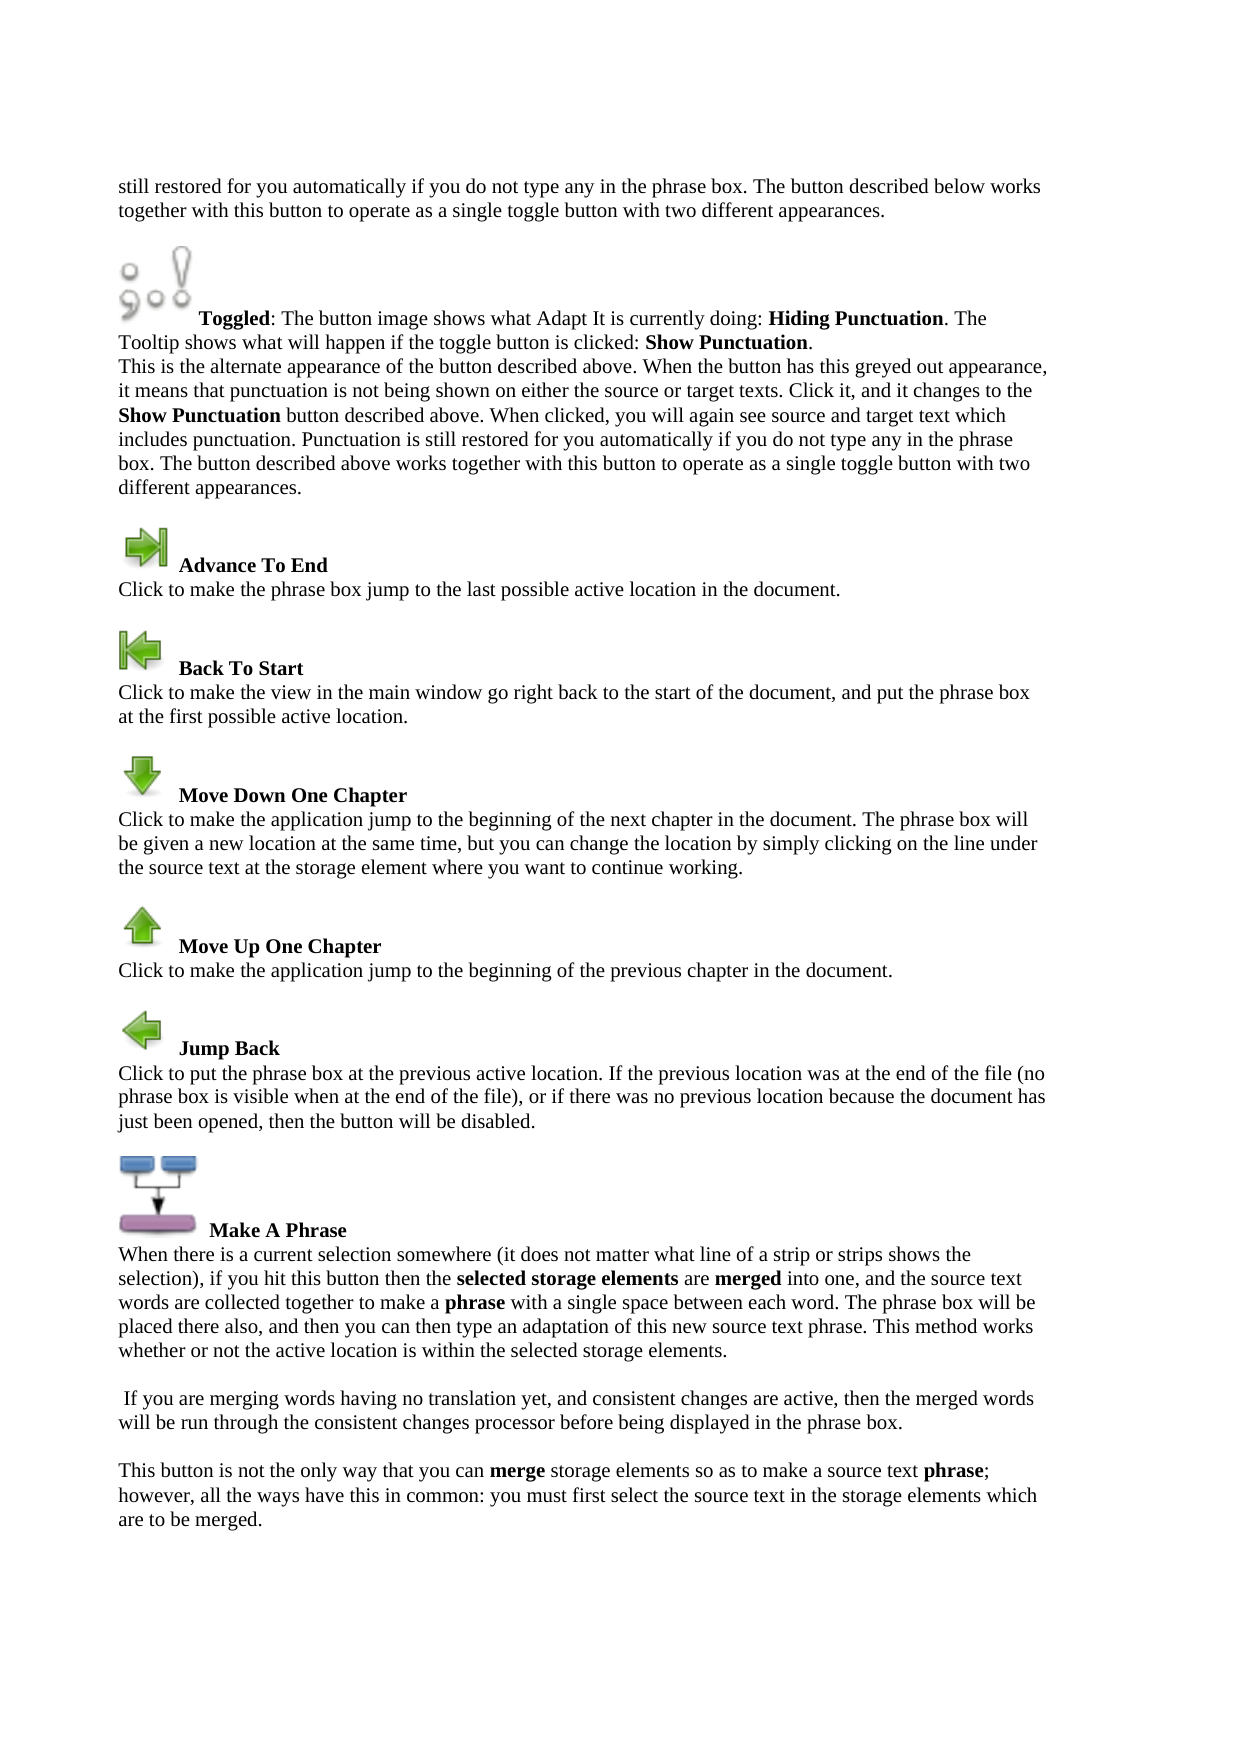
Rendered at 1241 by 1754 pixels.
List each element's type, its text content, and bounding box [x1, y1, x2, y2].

text Back To Start [118, 626, 1048, 680]
text Click to make the view in the main window go right back to the start of the document, and put the phrase box at the first possible active location. [118, 680, 1048, 728]
text still restored for you automatically if you do not type any in the phrase box. The button described below works together with this button to operate as a single toggle button with two different appearances. [118, 174, 1048, 222]
picture [118, 903, 168, 953]
text Click to make the application jump to the beginning of the previous chapter in the document. [118, 958, 1048, 982]
picture [118, 625, 168, 676]
picture [118, 752, 168, 803]
text Toggled: The button image shows what Adapt It is currently doing: Hiding Punctuation. The Tooltip shows what will happen if the toggle button is clicked: Show Punctuation. [118, 246, 1048, 354]
picture [118, 246, 193, 326]
picture [118, 1156, 199, 1238]
text This button is not the only way that you can merge storage elements so as to make a source text phrase; however, all the ways have this in common: you must first select the source text in the storage elements which are to be merged. [118, 1458, 1048, 1531]
text Click to make the application jump to the beginning of the next chapter in the document. The phrase box will be given a new location at the same time, but you can change the location by simply clicking on the line under the source text at the storage element where you want to continue working. [118, 807, 1048, 879]
text This is the alternate appearance of the button described above. When the button has this greyed out appearance, it means that punctuation is not being shown on either the source or target texts. Click it, and it changes to the Show Punctuation button described above. When clicked, you will again see source and target text which includes punctuation. Punctuation is still restored for you automatically if you do not type any in the phrase box. The button described above works together with this button to operate as a single toggle button with two different appearances. [118, 354, 1048, 499]
text Click to put the phrase box at the previous active location. If the previous location was at the end of the file (no phrase box is visible when at the end of the file), or if there was no previous location because the document has just been opened, then the button will be disabled. [118, 1060, 1048, 1133]
text Advance To End [118, 523, 1048, 577]
text Make A Phrase [118, 1157, 1048, 1242]
text When there is a current selection somewhere (it does not matter what line of a strip or strips shows the selection), if you hit this button then the selected storage elements are merged into one, and the source text words are collected together to make a phrase with a single space between each word. The phrase box will be placed there also, and then you can then type an adaptation of this new source text phrase. This method works whether or not the active location is within the selected storage elements. [118, 1242, 1048, 1362]
text Click to make the phrase box jump to the last possible active location in the document. [118, 577, 1048, 601]
text If you are merging words having no translation yet, and consistent changes are active, then the merged words will be run through the consistent changes processor before being displayed in the phrase box. [118, 1386, 1048, 1434]
text Jump Back [118, 1006, 1048, 1060]
picture [118, 1006, 168, 1056]
text Move Down One Chapter [118, 752, 1048, 807]
picture [118, 522, 168, 573]
text Move Up One Chapter [118, 903, 1048, 958]
